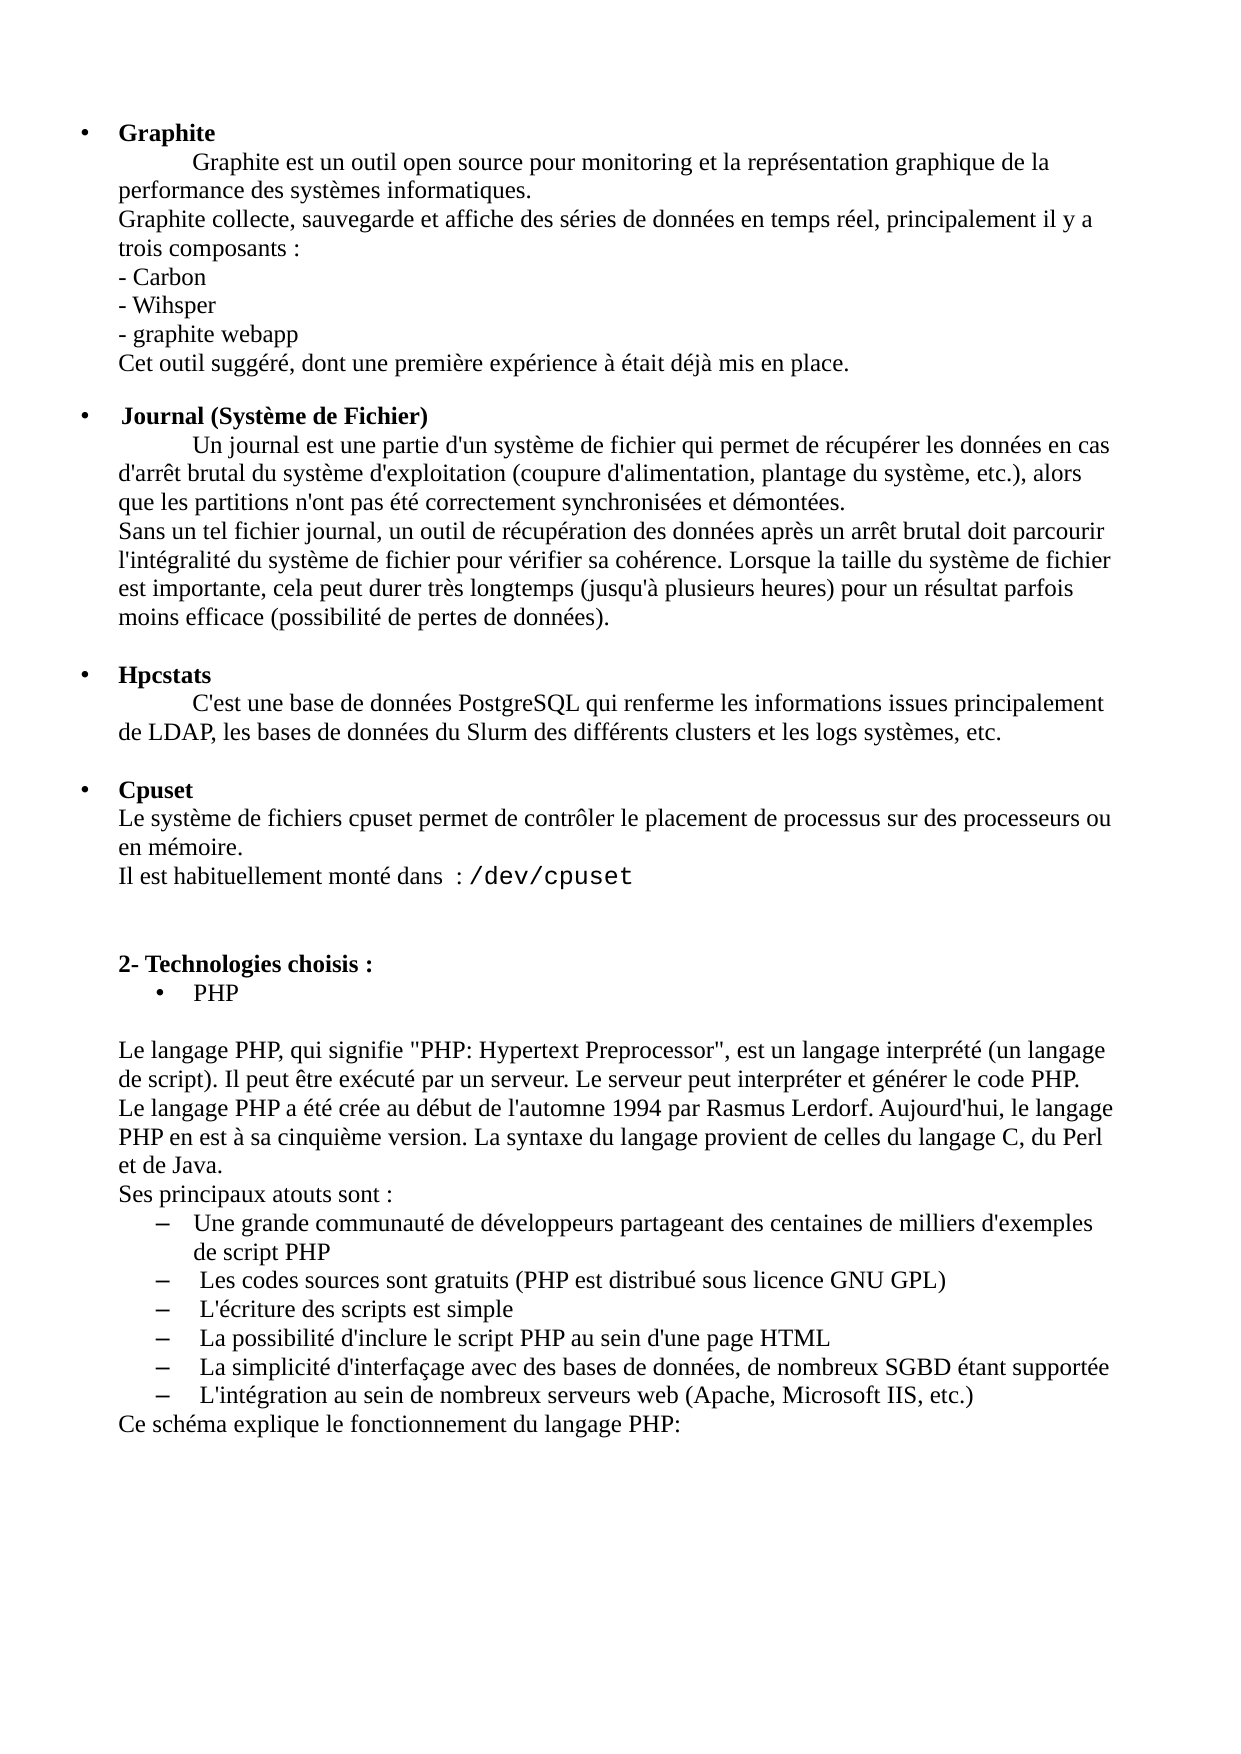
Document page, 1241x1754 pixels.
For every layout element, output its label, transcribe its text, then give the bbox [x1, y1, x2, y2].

text Ses principaux atouts sont : [118, 1179, 1122, 1208]
text C'est une base de données PostgreSQL qui renferme les informations issues principalement de LDAP, les bases de données du Slurm des différents clusters et les logs systèmes, etc. [118, 688, 1122, 746]
list La possibilité d'inclure le script PHP au sein d'une page HTML [156, 1323, 1122, 1352]
list Les codes sources sont gratuits (PHP est distribué sous licence GNU GPL) [156, 1266, 1122, 1294]
text Le langage PHP, qui signifie "PHP: Hypertext Preprocessor", est un langage interprété (un langage de script). Il peut être exécuté par un serveur. Le serveur peut interpréter et générer le code PHP. [118, 1036, 1122, 1093]
list La simplicité d'interfaçage avec des bases de données, de nombreux SGBD étant supportée [156, 1352, 1122, 1381]
list Une grande communauté de développeurs partageant des centaines de milliers d'exemples de script PHP [156, 1208, 1122, 1266]
list L'écriture des scripts est simple [156, 1294, 1122, 1323]
text - Wihsper [118, 291, 1122, 319]
list Journal (Système de Fichier) [81, 401, 1122, 430]
text - Carbon [118, 262, 1122, 291]
text Il est habituellement monté dans : /dev/cpuset [81, 861, 1122, 892]
list L'intégration au sein de nombreux serveurs web (Apache, Microsoft IIS, etc.) [156, 1381, 1122, 1409]
text - graphite webapp [118, 319, 1122, 348]
text Un journal est une partie d'un système de fichier qui permet de récupérer les données en cas d'arrêt brutal du système d'exploitation (coupure d'alimentation, plantage du système, etc.), alors que les partitions n'ont pas été correctement synchronisées et démontées. [118, 430, 1122, 516]
text Le langage PHP a été crée au début de l'automne 1994 par Rasmus Lerdorf. Aujourd'hui, le langage PHP en est à sa cinquième version. La syntaxe du langage provient de celles du langage C, du Perl et de Java. [118, 1093, 1122, 1179]
list Hpcstats [81, 660, 1122, 688]
text 2- Technologies choisis : [118, 949, 1122, 978]
text Ce schéma explique le fonctionnement du langage PHP: [118, 1409, 1122, 1438]
list PHP [156, 978, 1122, 1007]
text Sans un tel fichier journal, un outil de récupération des données après un arrêt brutal doit parcourir l'intégralité du système de fichier pour vérifier sa cohérence. Lorsque la taille du système de fichier est importante, cela peut durer très longtemps (jusqu'à plusieurs heures) pour un résultat parfois moins efficace (possibilité de pertes de données). [118, 516, 1122, 631]
text Cet outil suggéré, dont une première expérience à était déjà mis en place. [118, 348, 1122, 377]
text Graphite est un outil open source pour monitoring et la représentation graphique de la performance des systèmes informatiques. [118, 147, 1122, 204]
list Cpuset [81, 775, 1122, 803]
text Graphite collecte, sauvegarde et affiche des séries de données en temps réel, principalement il y a trois composants : [118, 204, 1122, 262]
list Graphite [81, 118, 1122, 147]
text Le système de fichiers cpuset permet de contrôler le placement de processus sur des processeurs ou en mémoire. [81, 803, 1122, 861]
